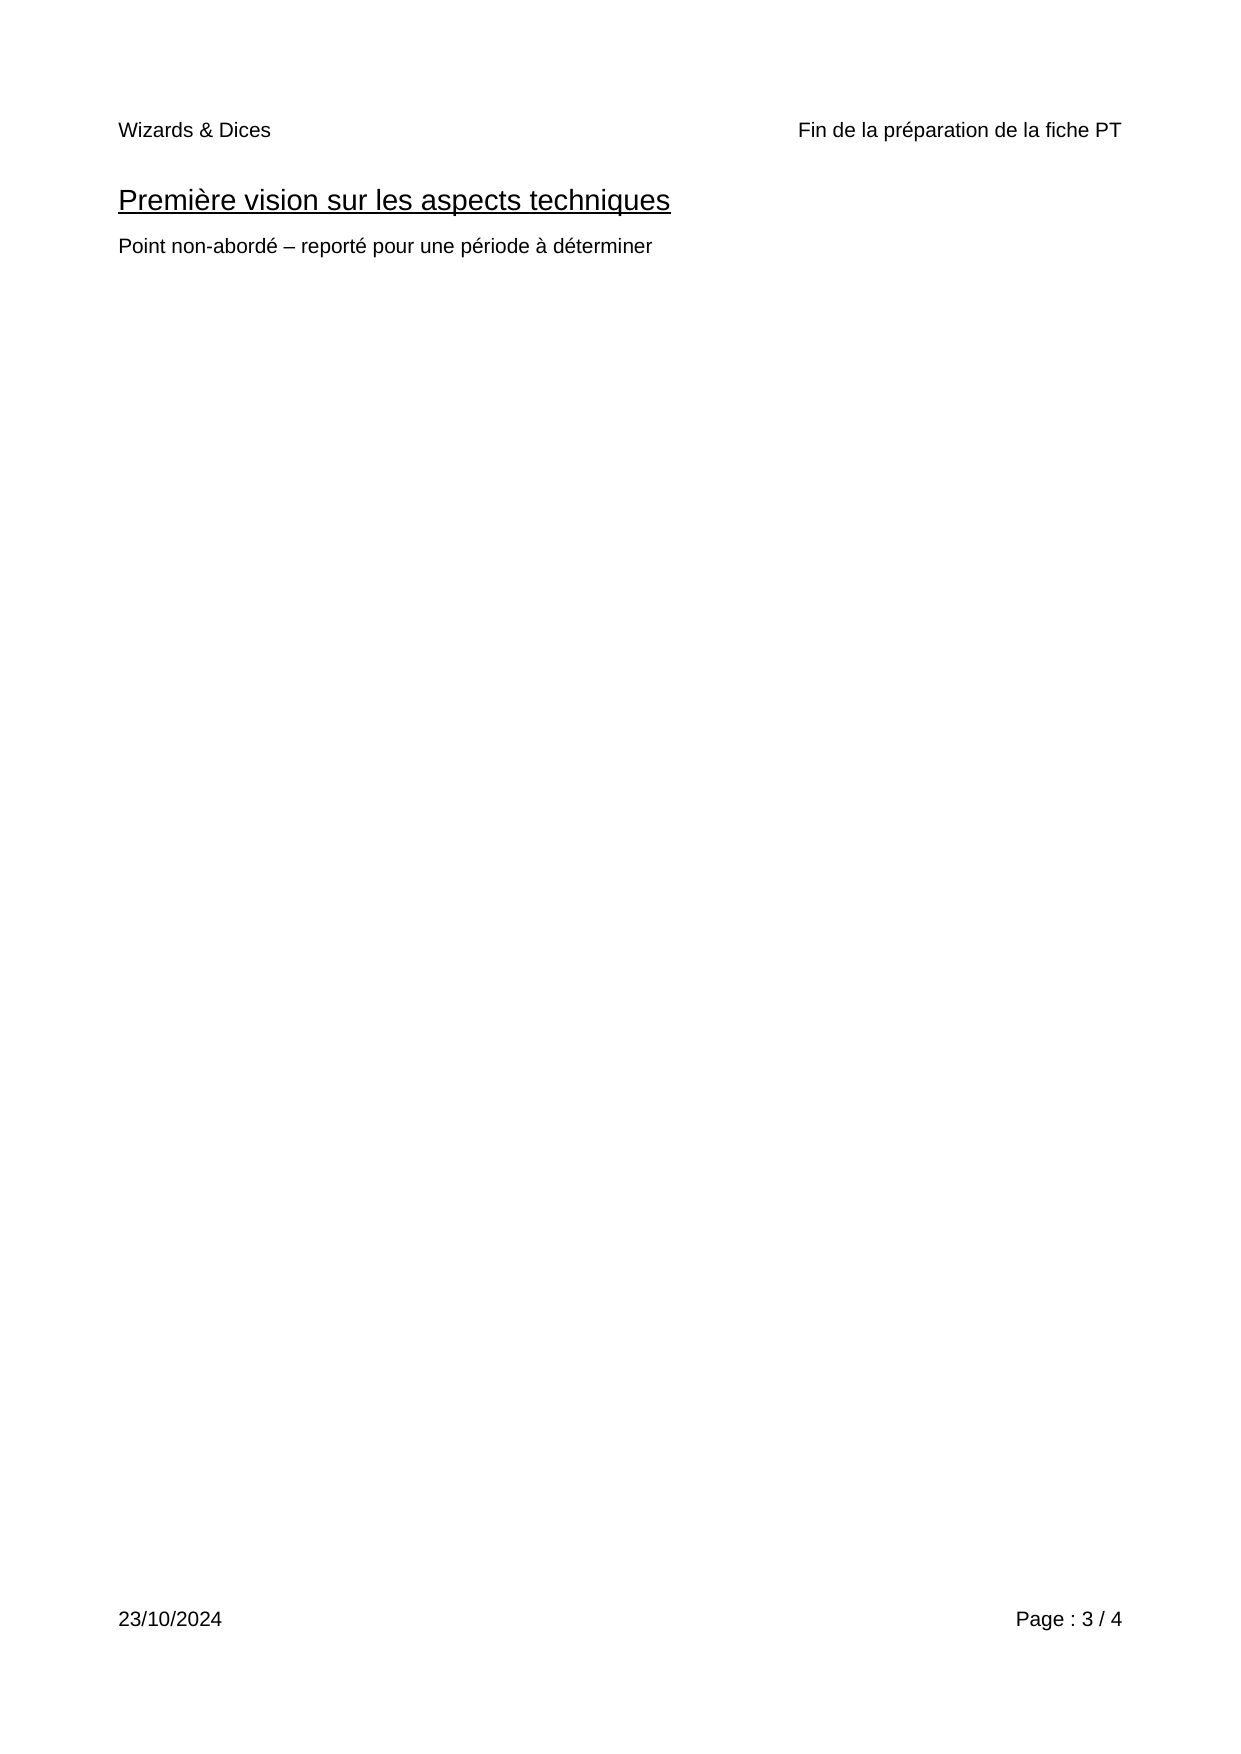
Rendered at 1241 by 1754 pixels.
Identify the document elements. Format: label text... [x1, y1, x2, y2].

text Point non-abordé – reporté pour une période à déterminer [118, 234, 1122, 258]
subtitle Première vision sur les aspects techniques [118, 183, 1122, 217]
